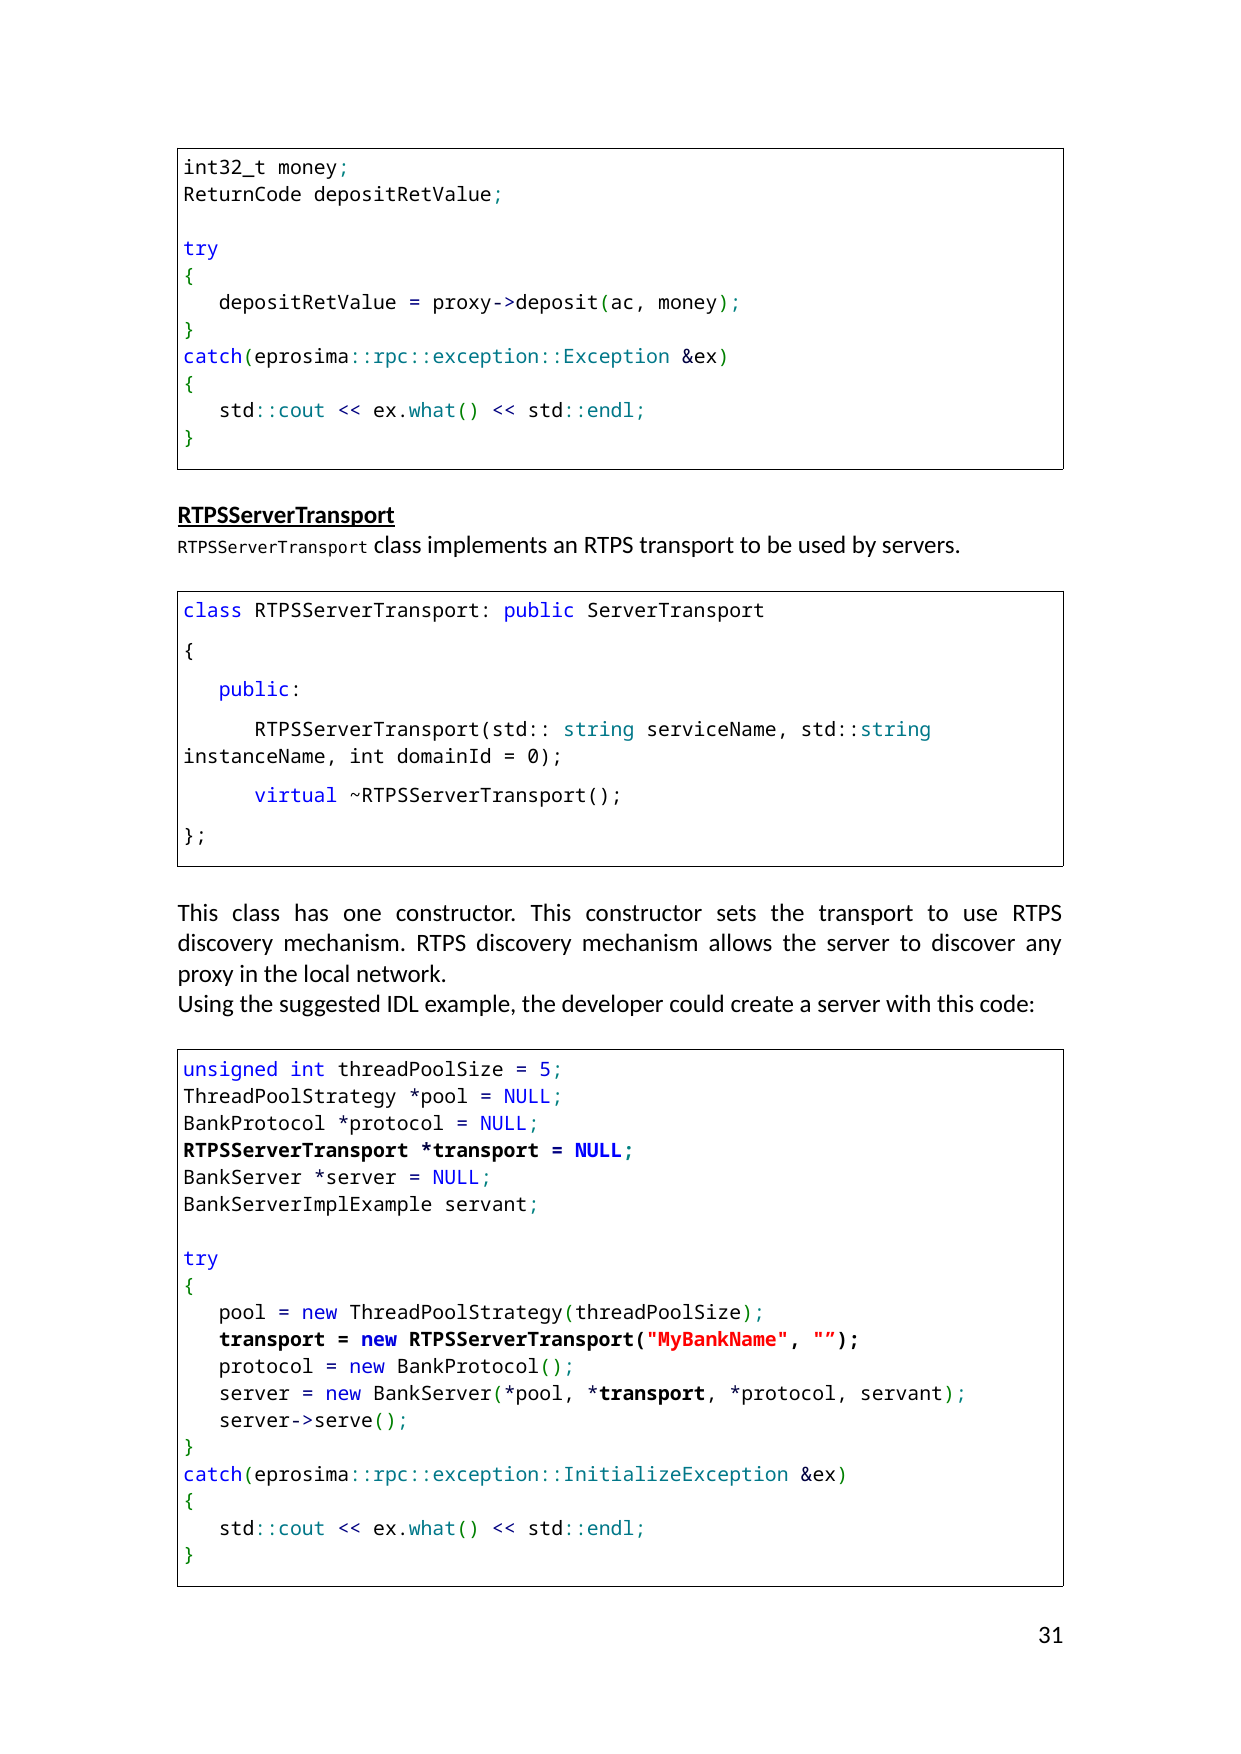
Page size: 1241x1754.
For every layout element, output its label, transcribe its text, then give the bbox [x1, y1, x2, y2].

table_header class RTPSServerTransport: public ServerTransport { public: RTPSServerTransport(std:: string serviceName, std::string instanceName, int domainId = 0); virtual ~RTPSServerTransport(); }; [178, 592, 1063, 866]
table_header unsigned int threadPoolSize = 5; ThreadPoolStrategy *pool = NULL; BankProtocol *protocol = NULL; RTPSServerTransport *transport = NULL; BankServer *server = NULL; BankServerImplExample servant; try { pool = new ThreadPoolStrategy(threadPoolSize); transport = new RTPSServerTransport("MyBankName", "”); protocol = new BankProtocol(); server = new BankServer(*pool, *transport, *protocol, servant); server->serve(); } catch(eprosima::rpc::exception::InitializeException &ex) { std::cout << ex.what() << std::endl; } [178, 1050, 1063, 1586]
text Using the suggested IDL example, the developer could create a server with this code: [177, 988, 1063, 1019]
text RTPSServerTransport class implements an RTPS transport to be used by servers. [177, 529, 1063, 560]
text This class has one constructor. This constructor sets the transport to use RTPS discovery mechanism. RTPS discovery mechanism allows the server to discover any proxy in the local network. [177, 897, 1063, 988]
table_header int32_t money; ReturnCode depositRetValue; try { depositRetValue = proxy->deposit(ac, money); } catch(eprosima::rpc::exception::Exception &ex) { std::cout << ex.what() << std::endl; } [178, 149, 1063, 468]
text RTPSServerTransport [177, 499, 1063, 529]
